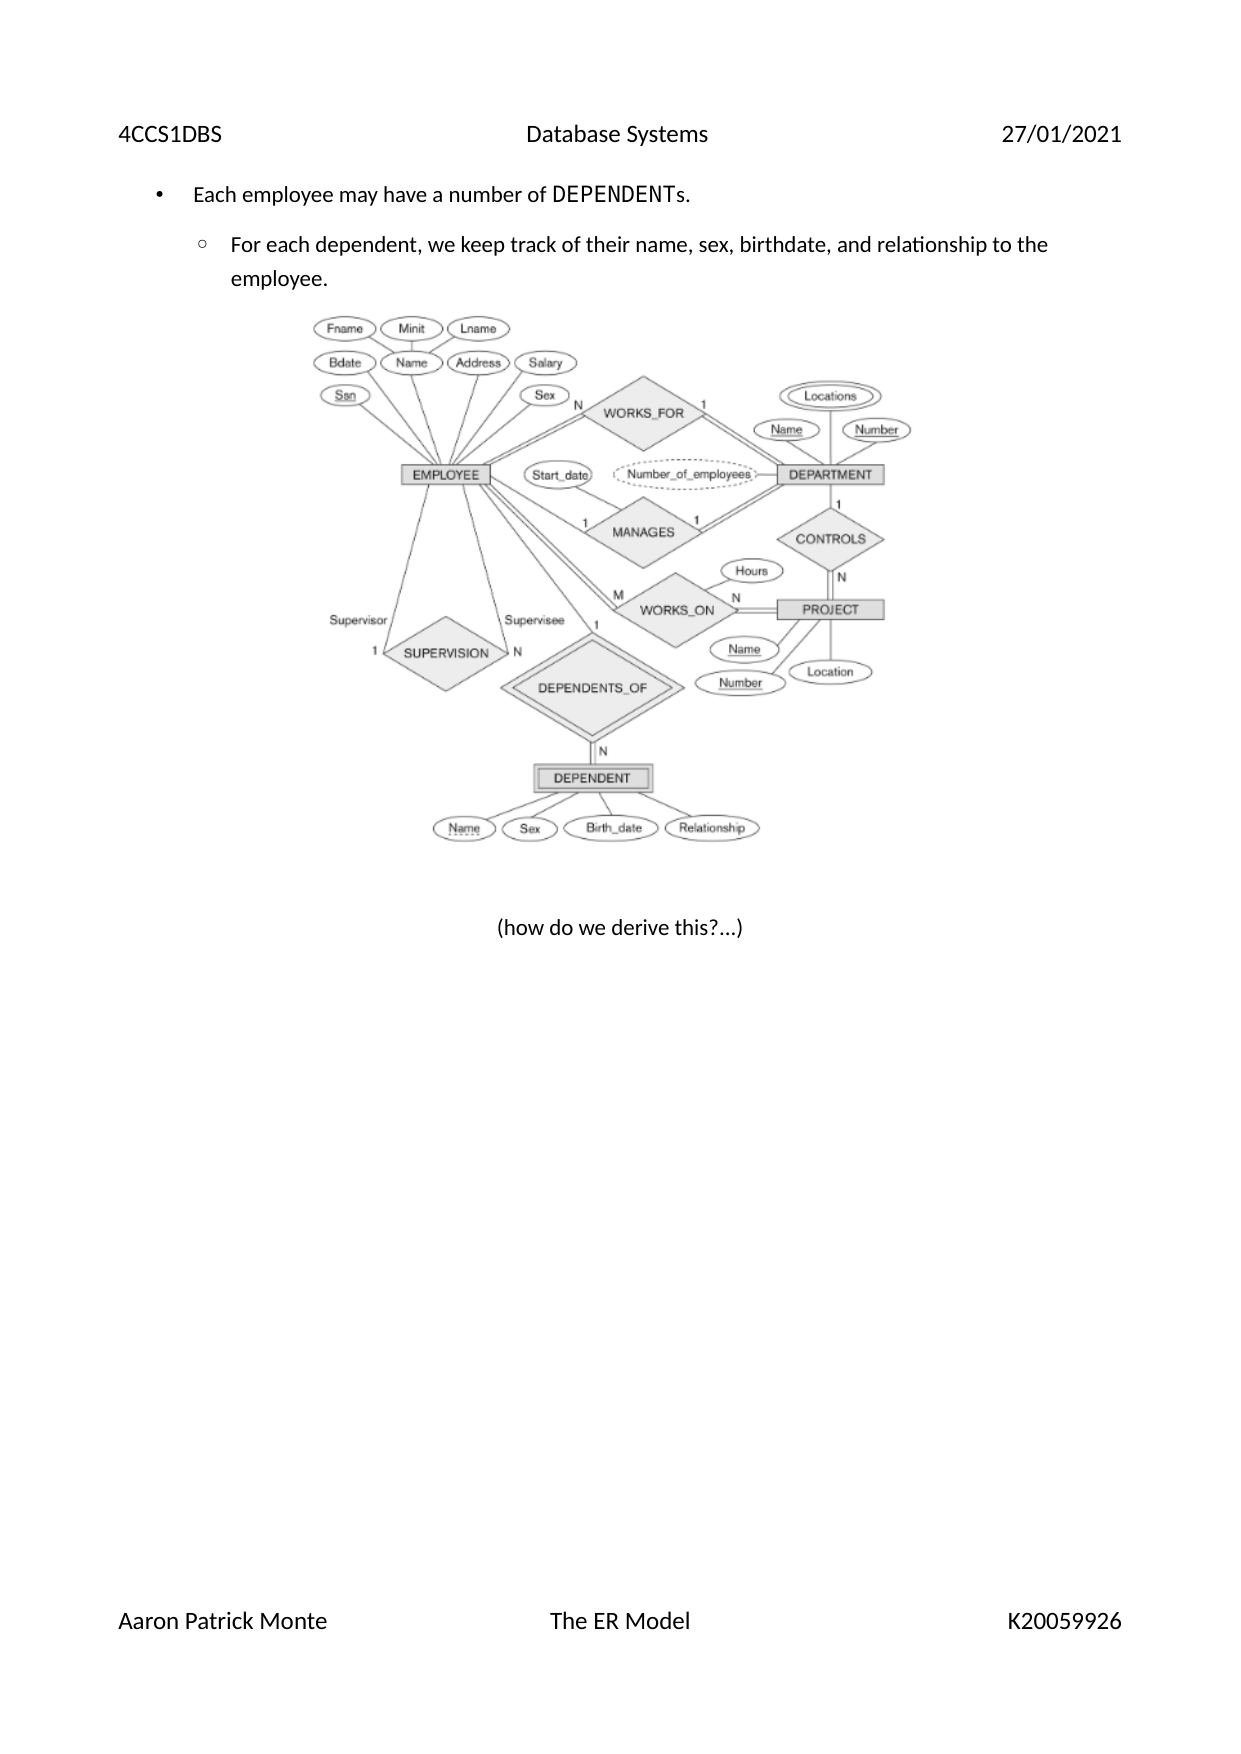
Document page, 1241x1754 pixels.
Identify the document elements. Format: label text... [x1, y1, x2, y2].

text (how do we derive this?...) [118, 913, 1122, 941]
list Each employee may have a number of DEPENDENTs. [156, 178, 1122, 209]
picture [307, 311, 934, 860]
list For each dependent, we keep track of their name, sex, birthdate, and relationship to the employee. [193, 230, 1122, 292]
